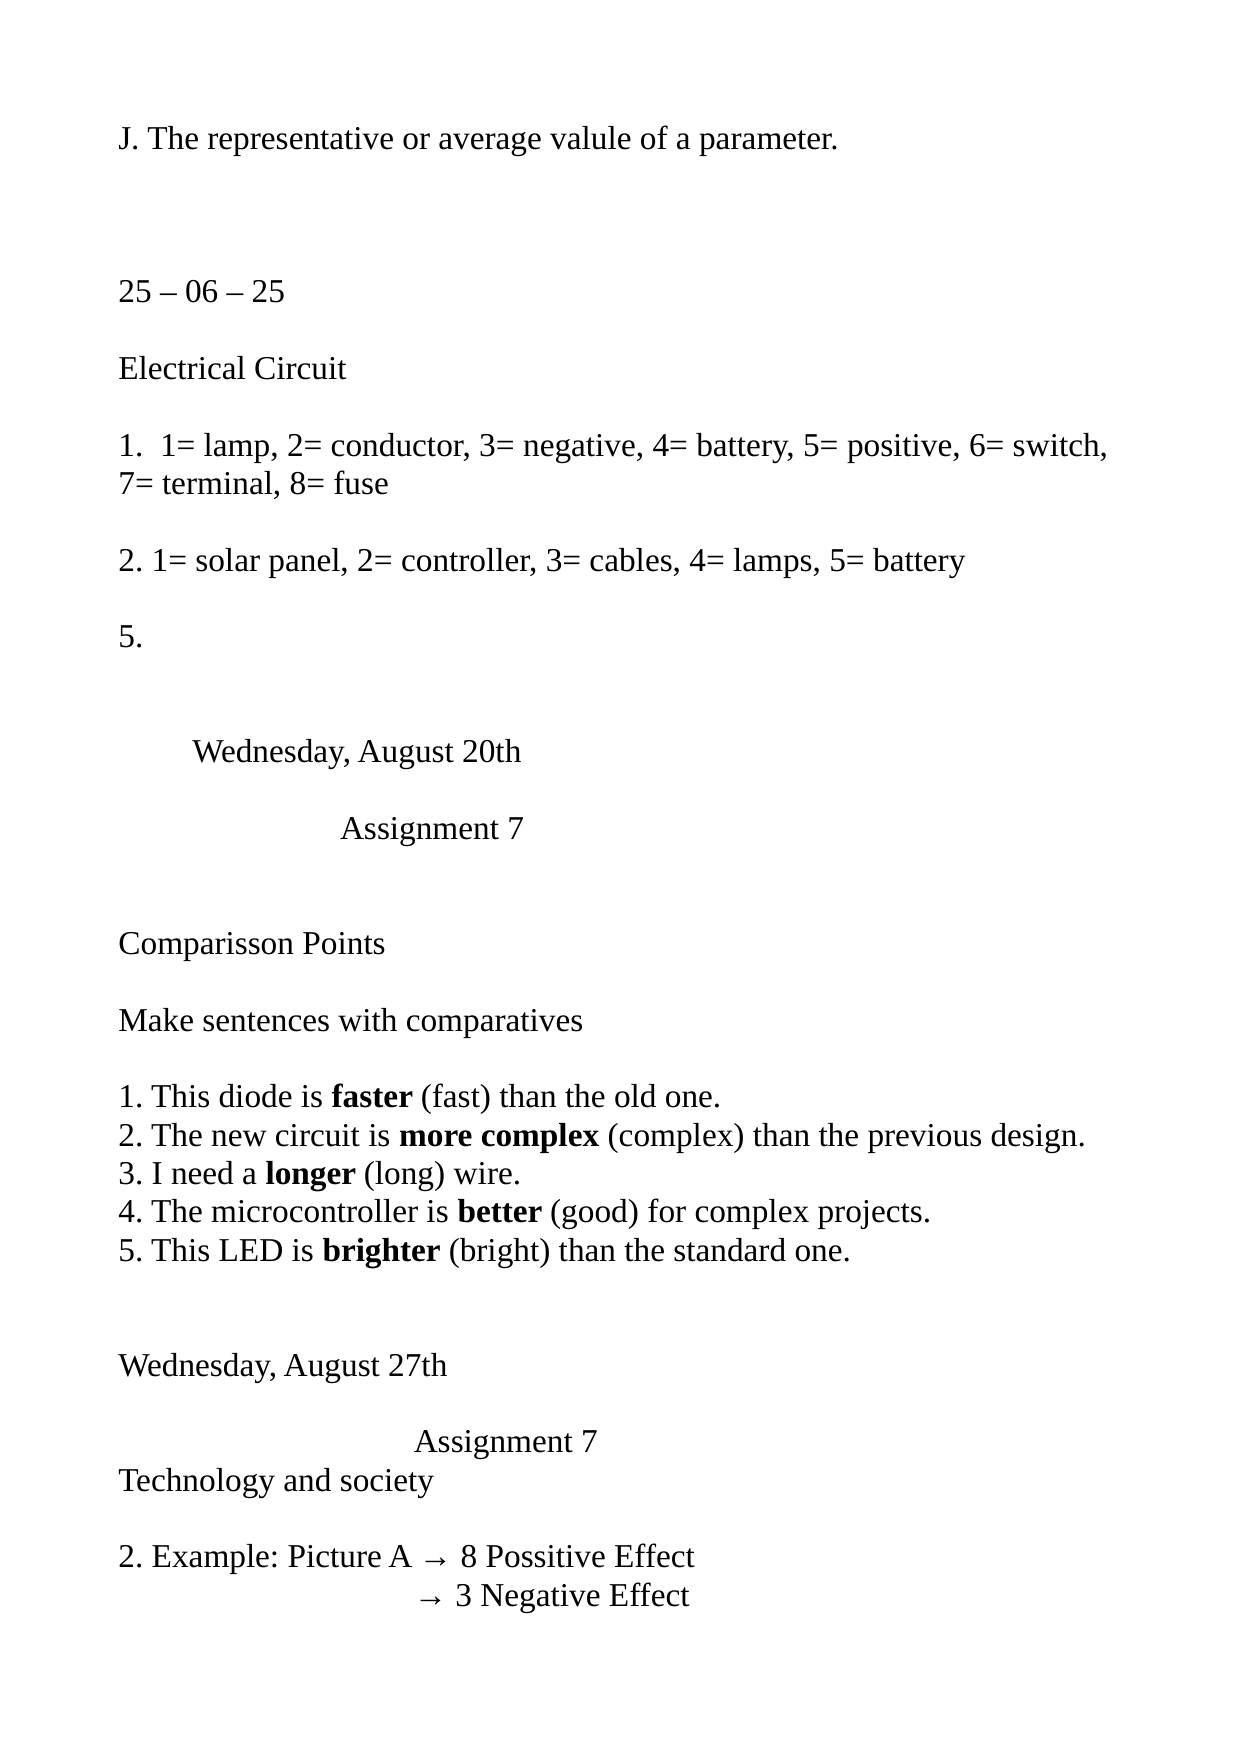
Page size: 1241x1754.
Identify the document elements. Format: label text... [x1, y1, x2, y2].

text 5. This LED is brighter (bright) than the standard one. [118, 1230, 1122, 1268]
text J. The representative or average valule of a parameter. [118, 118, 1122, 156]
text Assignment 7 [118, 1421, 1122, 1460]
text Assignment 7 [118, 808, 1122, 846]
text Wednesday, August 27th [118, 1345, 1122, 1383]
text 3. I need a longer (long) wire. [118, 1153, 1122, 1191]
text 1. This diode is faster (fast) than the old one. [118, 1076, 1122, 1115]
text Electrical Circuit [118, 348, 1122, 386]
text Wednesday, August 20th [118, 731, 1122, 770]
text 2. The new circuit is more complex (complex) than the previous design. [118, 1115, 1122, 1153]
text → 3 Negative Effect [118, 1575, 1122, 1613]
text Make sentences with comparatives [118, 1000, 1122, 1038]
text Comparisson Points [118, 923, 1122, 961]
text 1. 1= lamp, 2= conductor, 3= negative, 4= battery, 5= positive, 6= switch, 7= terminal, 8= fuse [118, 425, 1122, 501]
text 4. The microcontroller is better (good) for complex projects. [118, 1191, 1122, 1230]
text 5. [118, 616, 1122, 655]
text Technology and society [118, 1460, 1122, 1498]
text 25 – 06 – 25 [118, 271, 1122, 310]
text 2. Example: Picture A → 8 Possitive Effect [118, 1536, 1122, 1575]
text 2. 1= solar panel, 2= controller, 3= cables, 4= lamps, 5= battery [118, 540, 1122, 578]
